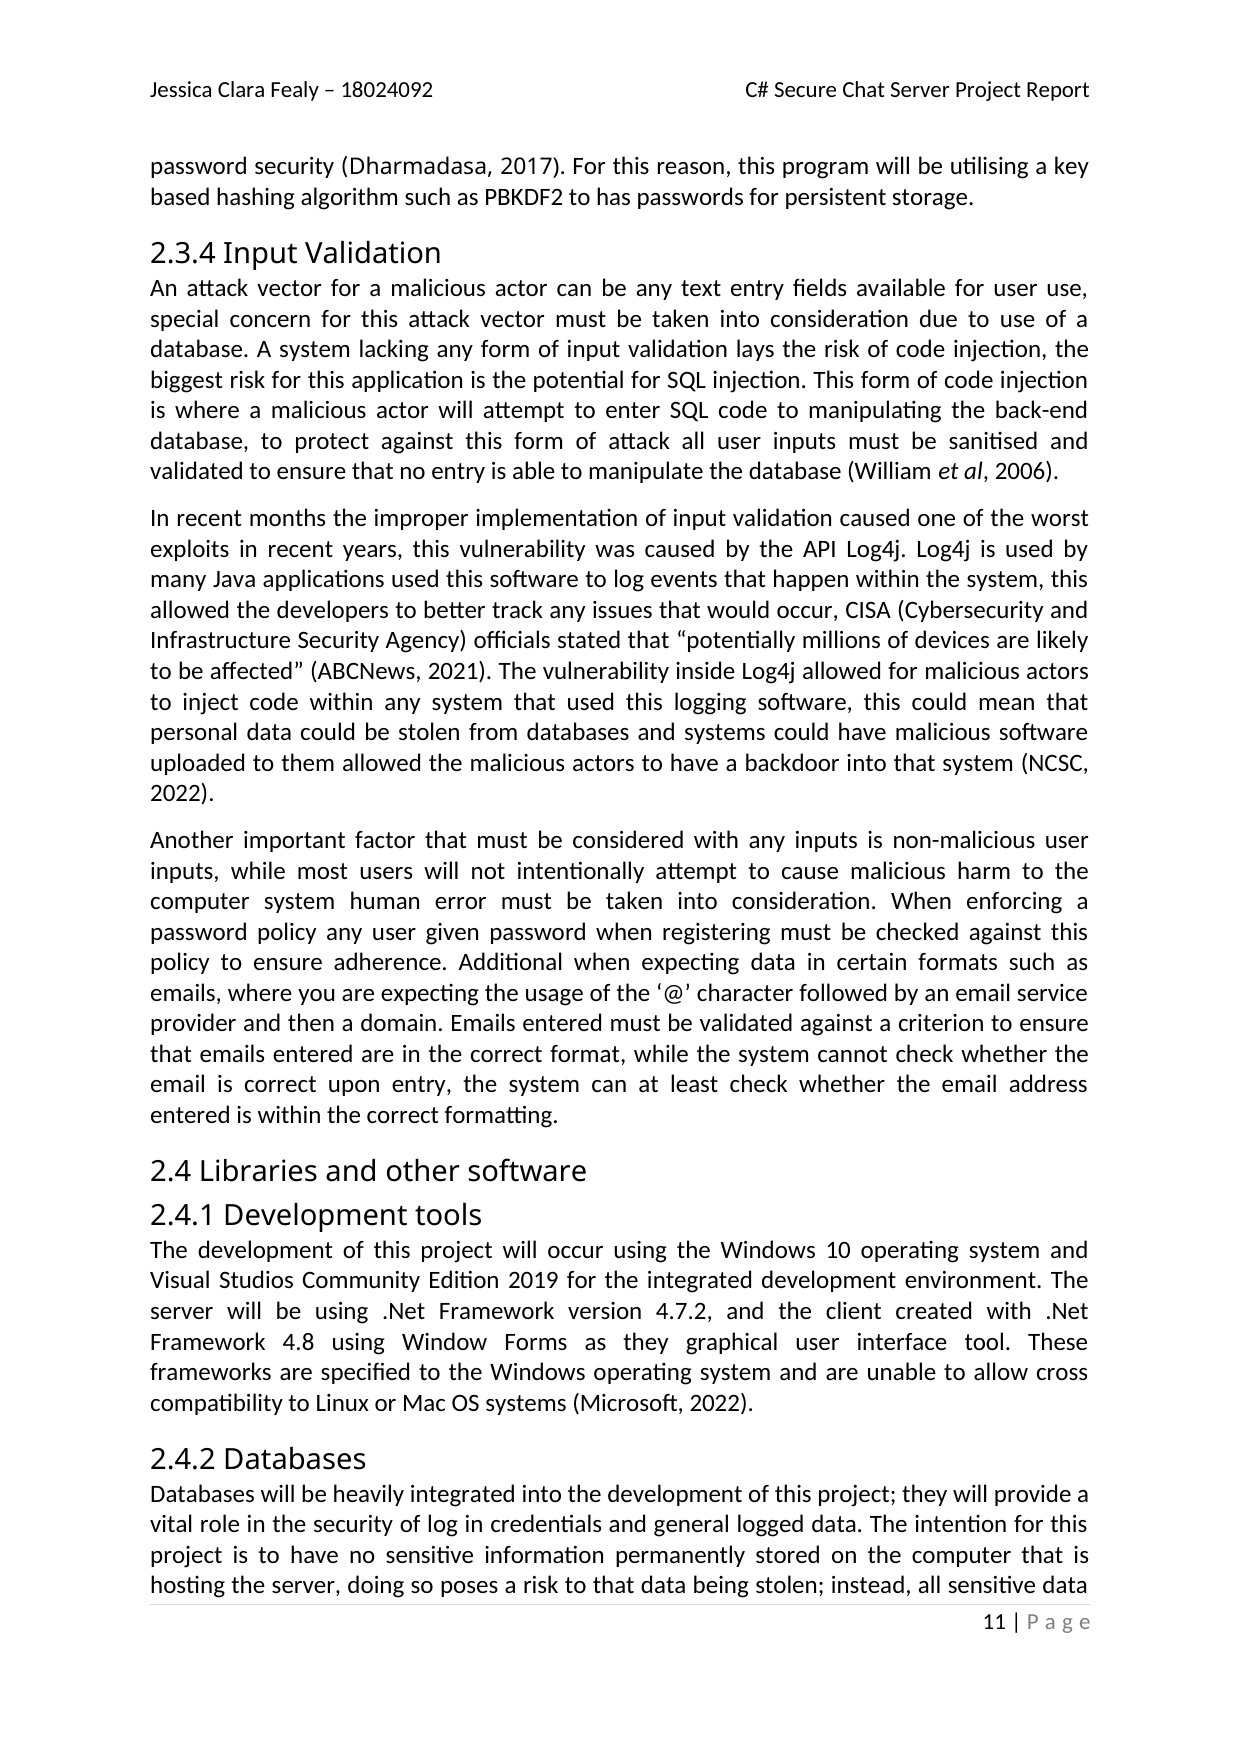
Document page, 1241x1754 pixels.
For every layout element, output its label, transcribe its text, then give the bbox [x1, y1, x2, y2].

text An attack vector for a malicious actor can be any text entry fields available for user use, special concern for this attack vector must be taken into consideration due to use of a database. A system lacking any form of input validation lays the risk of code injection, the biggest risk for this application is the potential for SQL injection. This form of code injection is where a malicious actor will attempt to enter SQL code to manipulating the back-end database, to protect against this form of attack all user inputs must be sanitised and validated to ensure that no entry is able to manipulate the database (William et al, 2006). [150, 272, 1090, 486]
text The development of this project will occur using the Windows 10 operating system and Visual Studios Community Edition 2019 for the integrated development environment. The server will be using .Net Framework version 4.7.2, and the client created with .Net Framework 4.8 using Window Forms as they graphical user interface tool. These frameworks are specified to the Windows operating system and are unable to allow cross compatibility to Linux or Mac OS systems (Microsoft, 2022). [150, 1234, 1090, 1417]
text In recent months the improper implementation of input validation caused one of the worst exploits in recent years, this vulnerability was caused by the API Log4j. Log4j is used by many Java applications used this software to log events that happen within the system, this allowed the developers to better track any issues that would occur, CISA (Cybersecurity and Infrastructure Security Agency) officials stated that “potentially millions of devices are likely to be affected” (ABCNews, 2021). The vulnerability inside Log4j allowed for malicious actors to inject code within any system that used this logging software, this could mean that personal data could be stolen from databases and systems could have malicious software uploaded to them allowed the malicious actors to have a backdoor into that system (NCSC, 2022). [150, 503, 1090, 808]
subtitle 2.4.1 Development tools [150, 1194, 1090, 1234]
subtitle 2.3.4 Input Validation [150, 233, 1090, 272]
text Another important factor that must be considered with any inputs is non-malicious user inputs, while most users will not intentionally attempt to cause malicious harm to the computer system human error must be taken into consideration. When enforcing a password policy any user given password when registering must be checked against this policy to ensure adherence. Additional when expecting data in certain formats such as emails, where you are expecting the usage of the ‘@’ character followed by an email service provider and then a domain. Emails entered must be validated against a criterion to ensure that emails entered are in the correct format, while the system cannot check whether the email is correct upon entry, the system can at least check whether the email address entered is within the correct formatting. [150, 824, 1090, 1130]
subtitle 2.4.2 Databases [150, 1438, 1090, 1478]
subtitle 2.4 Libraries and other software [150, 1151, 1090, 1190]
text password security (Dharmadasa, 2017). For this reason, this program will be utilising a key based hashing algorithm such as PBKDF2 to has passwords for persistent storage. [150, 150, 1090, 212]
text Databases will be heavily integrated into the development of this project; they will provide a vital role in the security of log in credentials and general logged data. The intention for this project is to have no sensitive information permanently stored on the computer that is hosting the server, doing so poses a risk to that data being stolen; instead, all sensitive data [150, 1478, 1090, 1600]
